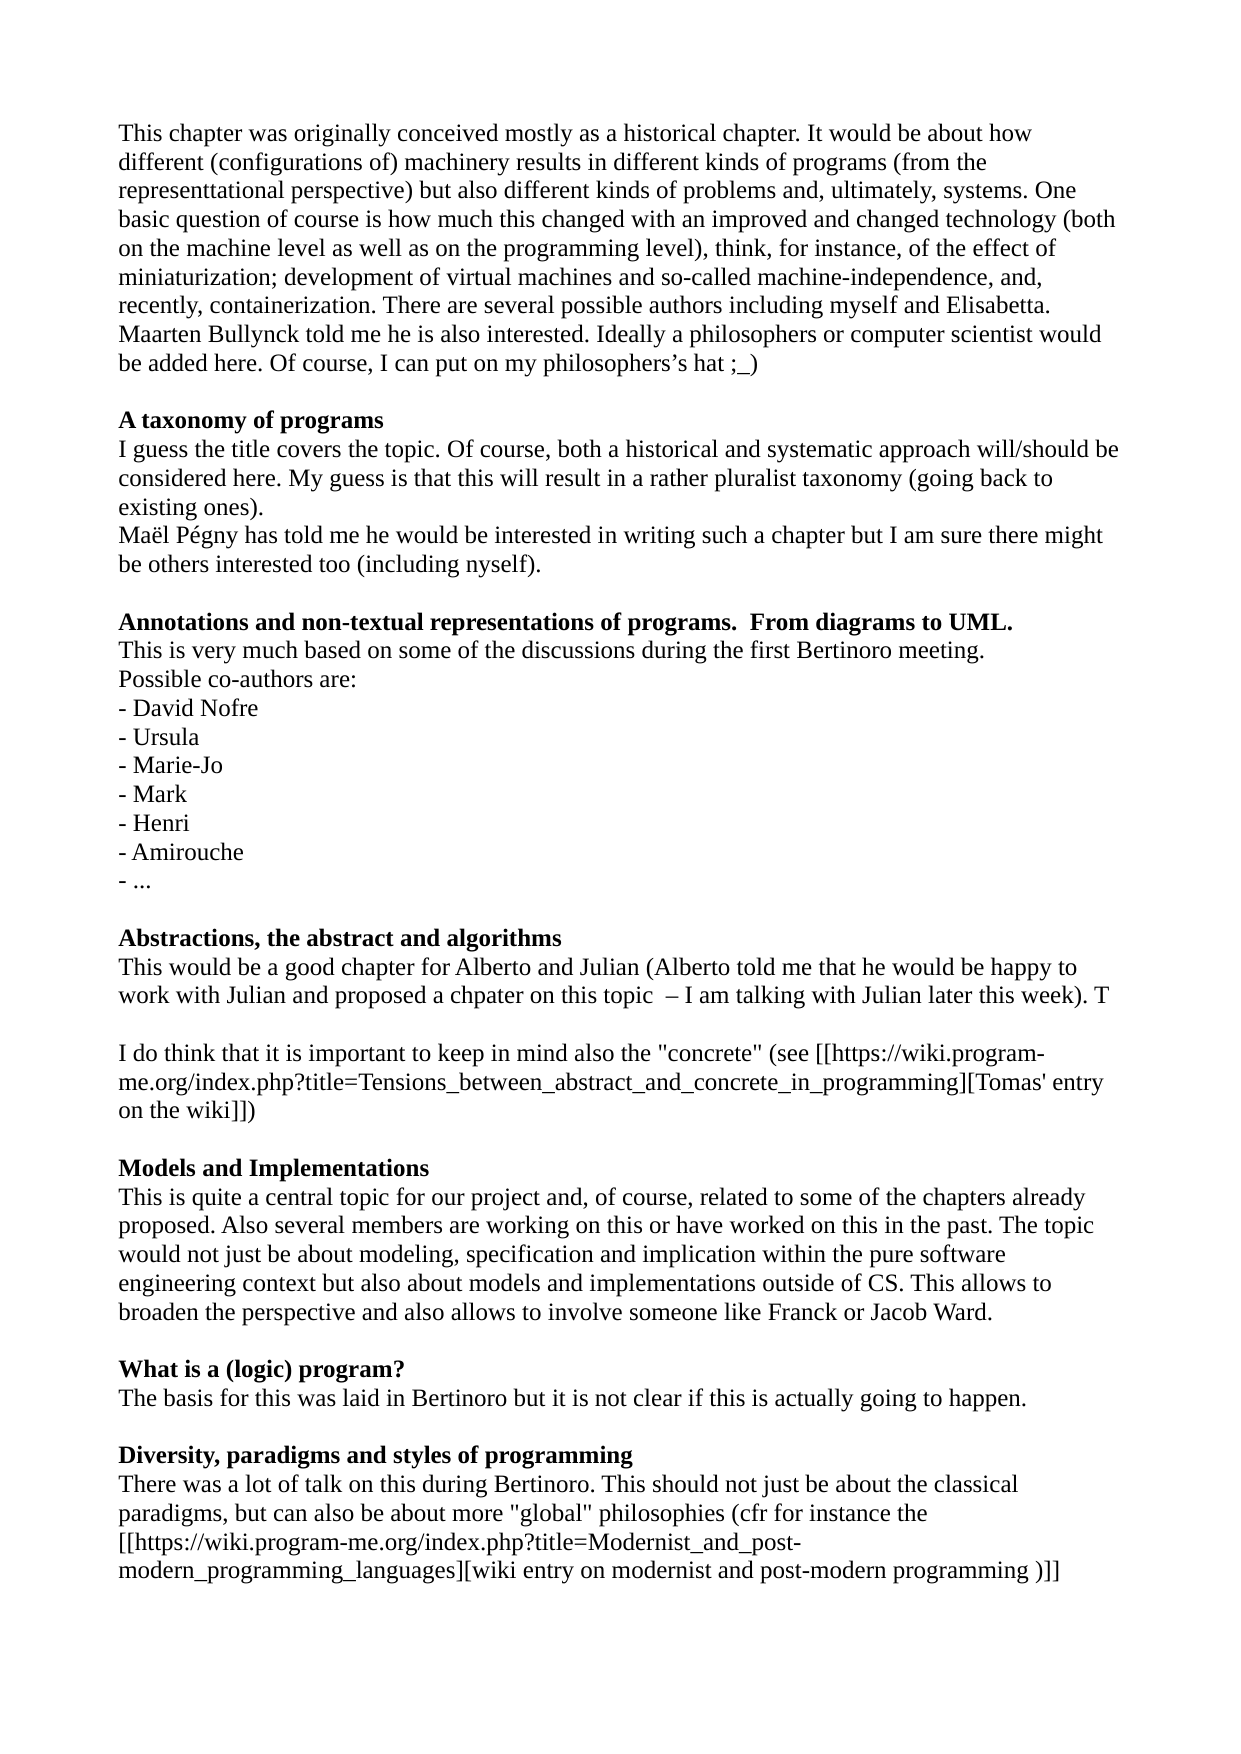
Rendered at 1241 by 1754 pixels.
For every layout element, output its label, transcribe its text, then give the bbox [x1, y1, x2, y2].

text - Amirouche [118, 837, 1122, 866]
text There was a lot of talk on this during Bertinoro. This should not just be about the classical paradigms, but can also be about more "global" philosophies (cfr for instance the [[https://wiki.program-me.org/index.php?title=Modernist_and_post-modern_programming_languages][wiki entry on modernist and post-modern programming )]] [118, 1469, 1122, 1584]
text - Ursula [118, 722, 1122, 751]
text Abstractions, the abstract and algorithms [118, 923, 1122, 952]
text Maël Pégny has told me he would be interested in writing such a chapter but I am sure there might be others interested too (including nyself). [118, 521, 1122, 578]
text - Mark [118, 779, 1122, 808]
text A taxonomy of programs [118, 406, 1122, 434]
text I do think that it is important to keep in mind also the "concrete" (see [[https://wiki.program-me.org/index.php?title=Tensions_between_abstract_and_concrete_in_programming][Tomas' entry on the wiki]]) [118, 1038, 1122, 1124]
text Annotations and non-textual representations of programs. From diagrams to UML. [118, 607, 1122, 636]
text What is a (logic) program? [118, 1354, 1122, 1383]
text - Henri [118, 808, 1122, 837]
text This is quite a central topic for our project and, of course, related to some of the chapters already proposed. Also several members are working on this or have worked on this in the past. The topic would not just be about modeling, specification and implication within the pure software engineering context but also about models and implementations outside of CS. This allows to broaden the perspective and also allows to involve someone like Franck or Jacob Ward. [118, 1182, 1122, 1326]
text This chapter was originally conceived mostly as a historical chapter. It would be about how different (configurations of) machinery results in different kinds of programs (from the representtational perspective) but also different kinds of problems and, ultimately, systems. One basic question of course is how much this changed with an improved and changed technology (both on the machine level as well as on the programming level), think, for instance, of the effect of miniaturization; development of virtual machines and so-called machine-independence, and, recently, containerization. There are several possible authors including myself and Elisabetta. Maarten Bullynck told me he is also interested. Ideally a philosophers or computer scientist would be added here. Of course, I can put on my philosophers’s hat ;_) [118, 118, 1122, 377]
text - ... [118, 866, 1122, 894]
text Models and Implementations [118, 1153, 1122, 1182]
text - David Nofre [118, 693, 1122, 722]
text Diversity, paradigms and styles of programming [118, 1441, 1122, 1469]
text I guess the title covers the topic. Of course, both a historical and systematic approach will/should be considered here. My guess is that this will result in a rather pluralist taxonomy (going back to existing ones). [118, 434, 1122, 521]
text Possible co-authors are: [118, 664, 1122, 693]
text The basis for this was laid in Bertinoro but it is not clear if this is actually going to happen. [118, 1383, 1122, 1412]
text This would be a good chapter for Alberto and Julian (Alberto told me that he would be happy to work with Julian and proposed a chpater on this topic – I am talking with Julian later this week). T [118, 952, 1122, 1009]
text - Marie-Jo [118, 751, 1122, 779]
text This is very much based on some of the discussions during the first Bertinoro meeting. [118, 636, 1122, 664]
